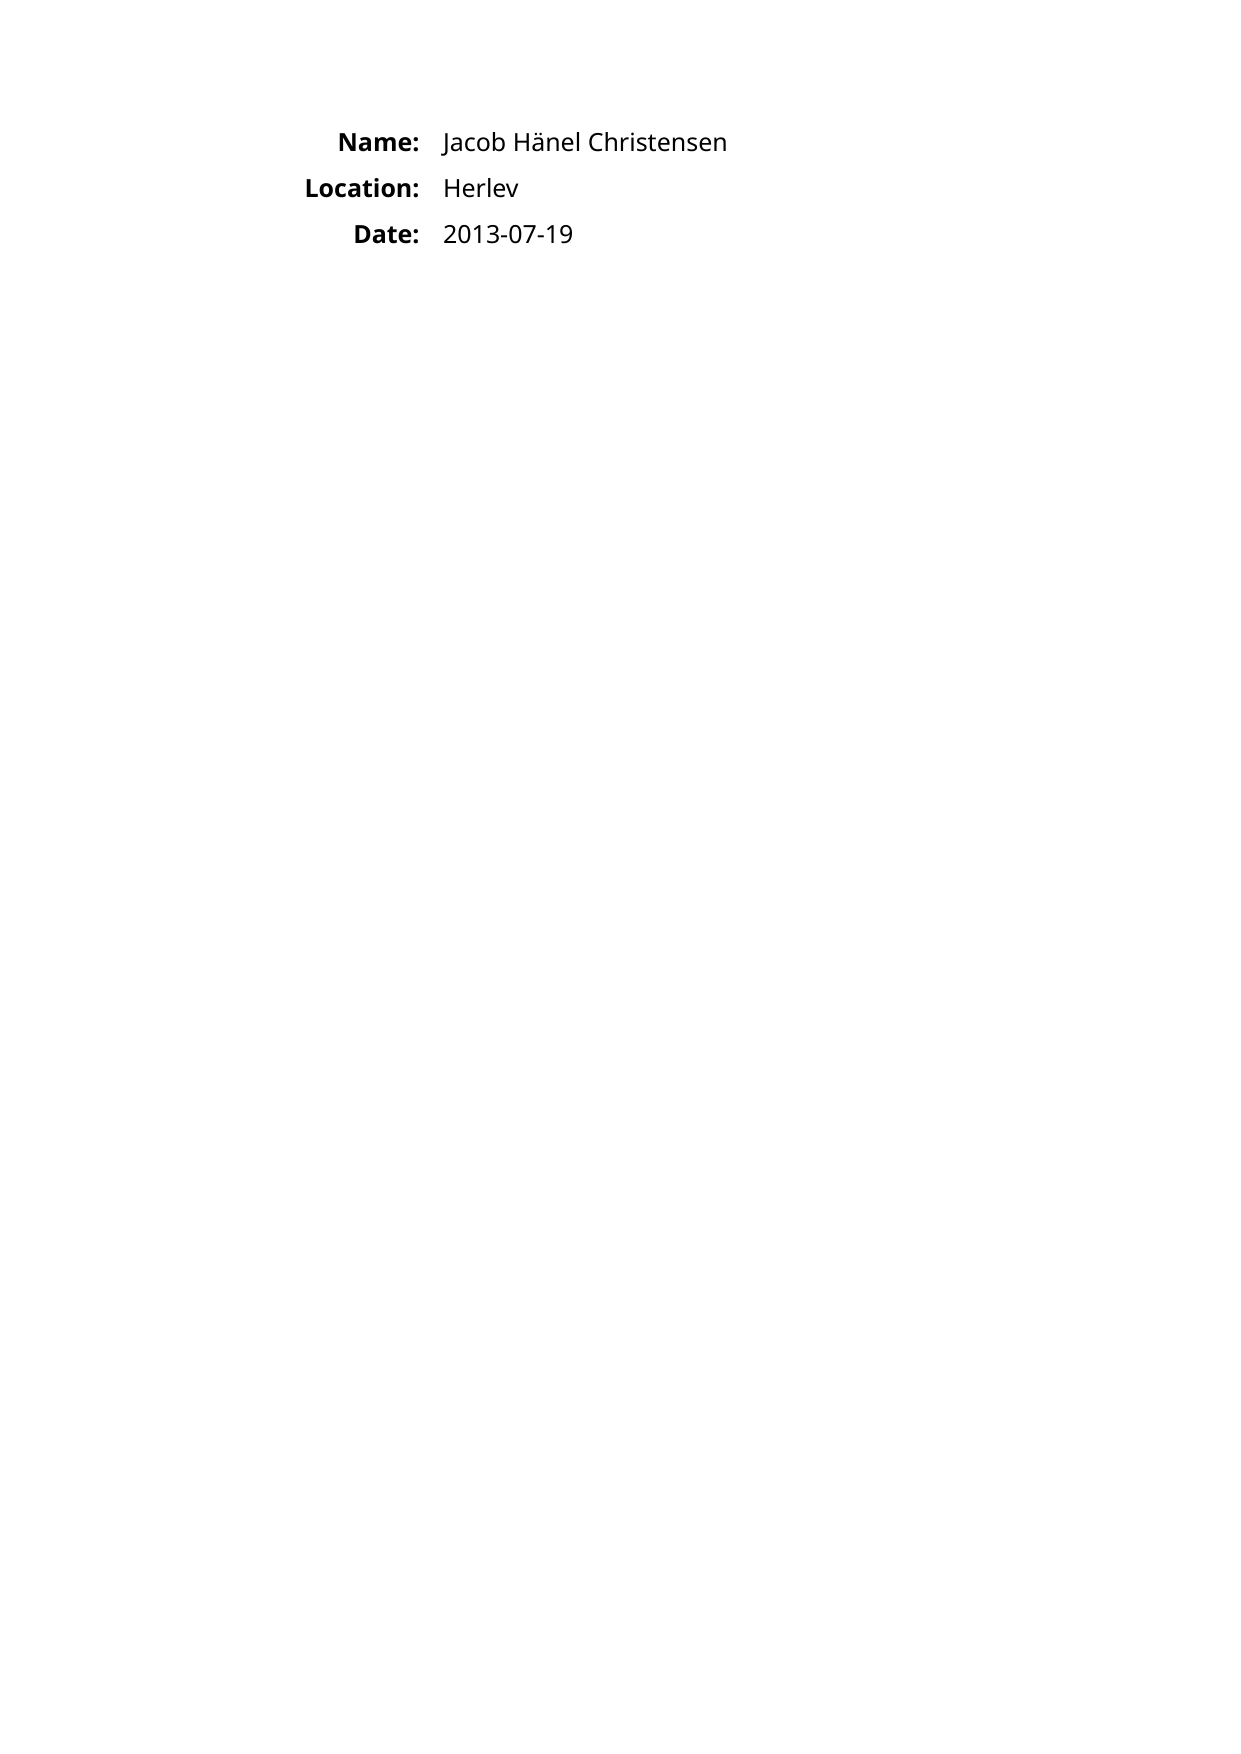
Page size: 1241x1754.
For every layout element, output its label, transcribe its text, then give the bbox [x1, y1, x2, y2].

table_cell 2013-07-19 [443, 211, 783, 256]
table_cell Name: [177, 118, 443, 164]
table_cell Herlev [443, 165, 783, 211]
table_cell Jacob Hänel Christensen [443, 118, 783, 164]
table_cell Location: [177, 165, 443, 211]
table_cell Date: [177, 211, 443, 256]
